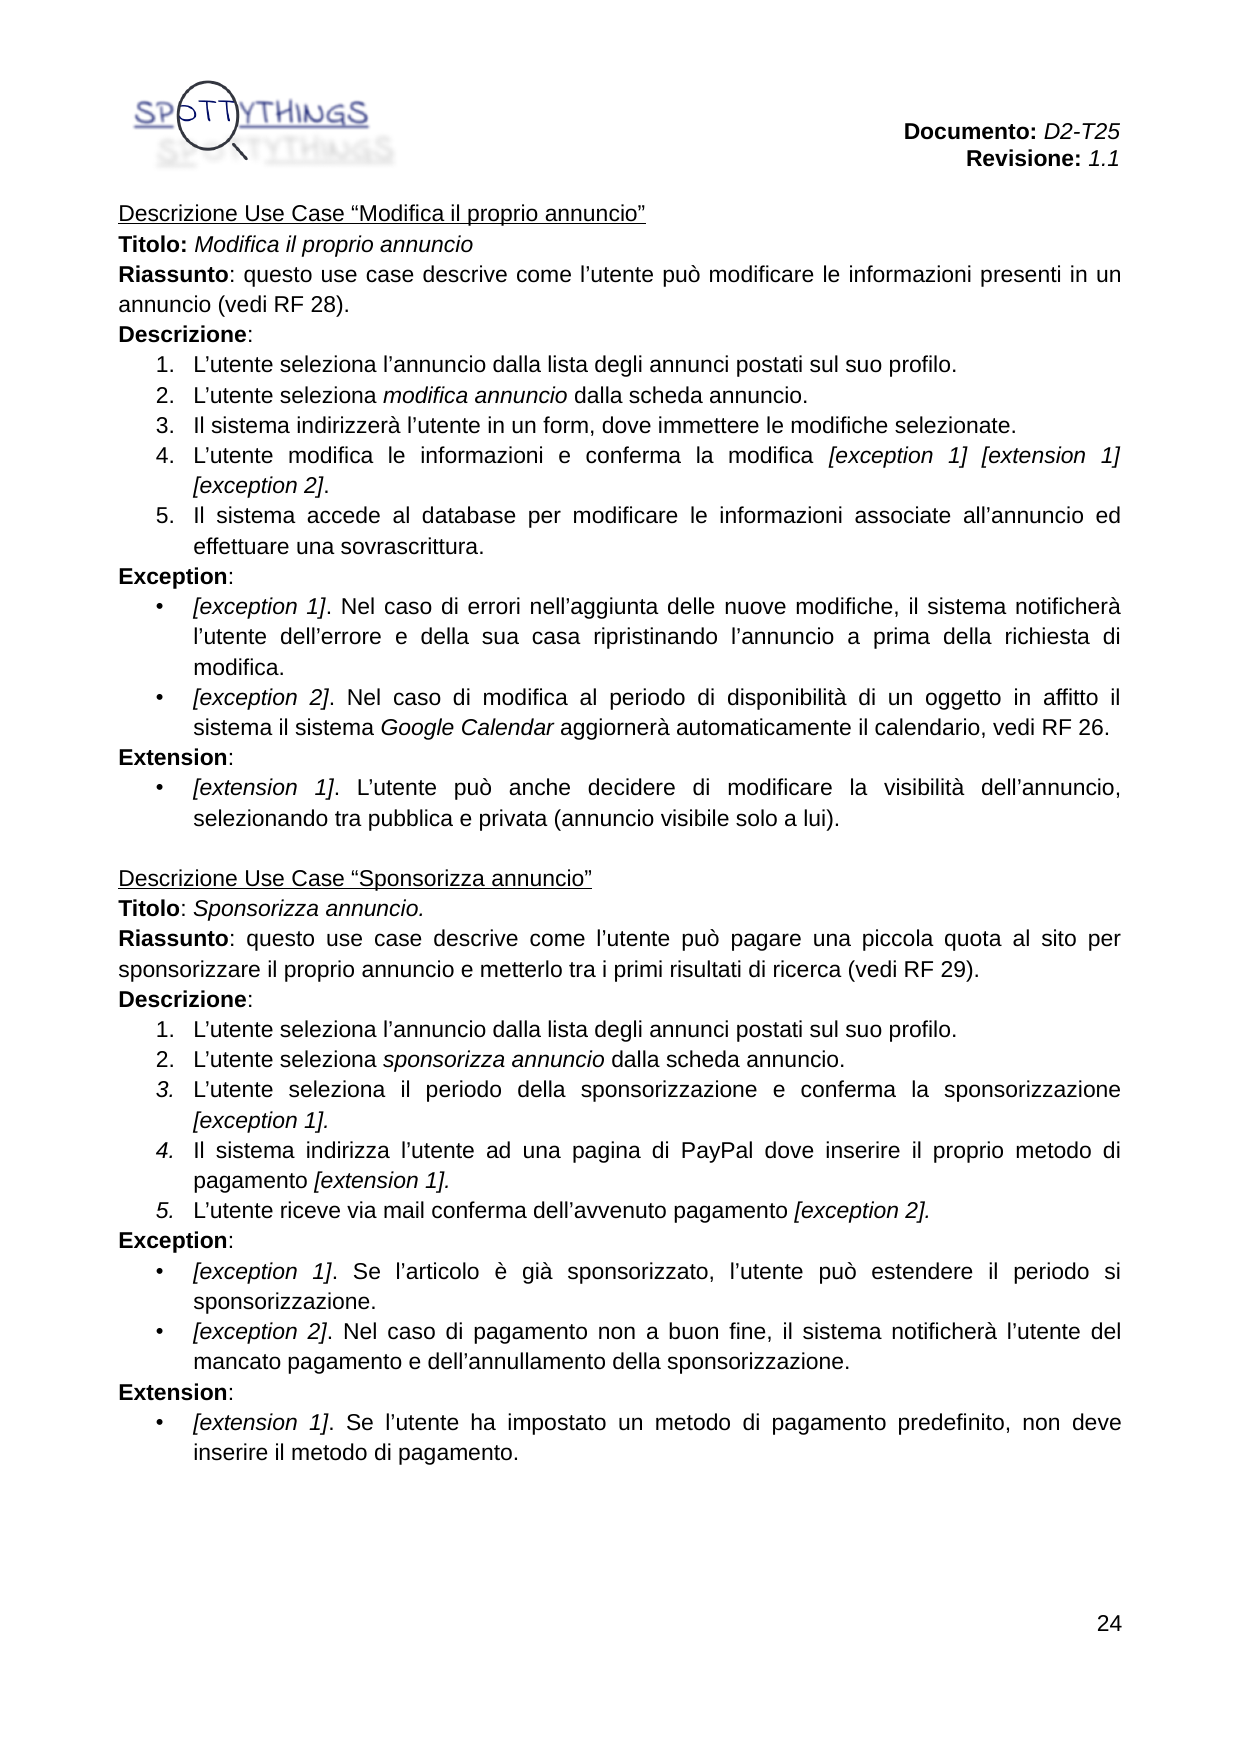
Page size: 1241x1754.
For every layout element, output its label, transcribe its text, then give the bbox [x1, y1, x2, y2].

text Descrizione: [118, 321, 1122, 347]
picture [123, 73, 399, 187]
text Titolo: Sponsorizza annuncio. [118, 895, 1122, 921]
list Il sistema accede al database per modificare le informazioni associate all’annuncio ed effettuare una sovrascrittura. [156, 502, 1122, 559]
text Riassunto: questo use case descrive come l’utente può pagare una piccola quota al sito per sponsorizzare il proprio annuncio e metterlo tra i primi risultati di ricerca (vedi RF 29). [118, 925, 1122, 982]
list L’utente seleziona modifica annuncio dalla scheda annuncio. [156, 382, 1122, 408]
list L’utente modifica le informazioni e conferma la modifica [exception 1] [extension 1] [exception 2]. [156, 442, 1122, 498]
list L’utente seleziona l’annuncio dalla lista degli annunci postati sul suo profilo. [156, 351, 1122, 378]
text Exception: [118, 1227, 1122, 1254]
text Titolo: Modifica il proprio annuncio [118, 231, 1122, 257]
text Extension: [118, 744, 1122, 770]
list L’utente riceve via mail conferma dell’avvenuto pagamento [exception 2]. [156, 1197, 1122, 1223]
list Il sistema indirizzerà l’utente in un form, dove immettere le modifiche selezionate. [156, 412, 1122, 438]
list [exception 1]. Se l’articolo è già sponsorizzato, l’utente può estendere il periodo si sponsorizzazione. [156, 1258, 1122, 1314]
list [exception 2]. Nel caso di pagamento non a buon fine, il sistema notificherà l’utente del mancato pagamento e dell’annullamento della sponsorizzazione. [156, 1318, 1122, 1374]
list Il sistema indirizza l’utente ad una pagina di PayPal dove inserire il proprio metodo di pagamento [extension 1]. [156, 1137, 1122, 1193]
list L’utente seleziona il periodo della sponsorizzazione e conferma la sponsorizzazione [exception 1]. [156, 1076, 1122, 1133]
text Extension: [118, 1378, 1122, 1405]
list [exception 1]. Nel caso di errori nell’aggiunta delle nuove modifiche, il sistema notificherà l’utente dell’errore e della sua casa ripristinando l’annuncio a prima della richiesta di modifica. [156, 593, 1122, 680]
list L’utente seleziona l’annuncio dalla lista degli annunci postati sul suo profilo. [156, 1016, 1122, 1042]
list [exception 2]. Nel caso di modifica al periodo di disponibilità di un oggetto in affitto il sistema il sistema Google Calendar aggiornerà automaticamente il calendario, vedi RF 26. [156, 684, 1122, 740]
list [extension 1]. L’utente può anche decidere di modificare la visibilità dell’annuncio, selezionando tra pubblica e privata (annuncio visibile solo a lui). [156, 774, 1122, 831]
text Riassunto: questo use case descrive come l’utente può modificare le informazioni presenti in un annuncio (vedi RF 28). [118, 261, 1122, 317]
list L’utente seleziona sponsorizza annuncio dalla scheda annuncio. [156, 1046, 1122, 1072]
text Descrizione: [118, 986, 1122, 1012]
text Exception: [118, 563, 1122, 589]
text Descrizione Use Case “Modifica il proprio annuncio” [118, 200, 1122, 227]
text Descrizione Use Case “Sponsorizza annuncio” [118, 865, 1122, 891]
list [extension 1]. Se l’utente ha impostato un metodo di pagamento predefinito, non deve inserire il metodo di pagamento. [156, 1409, 1122, 1465]
